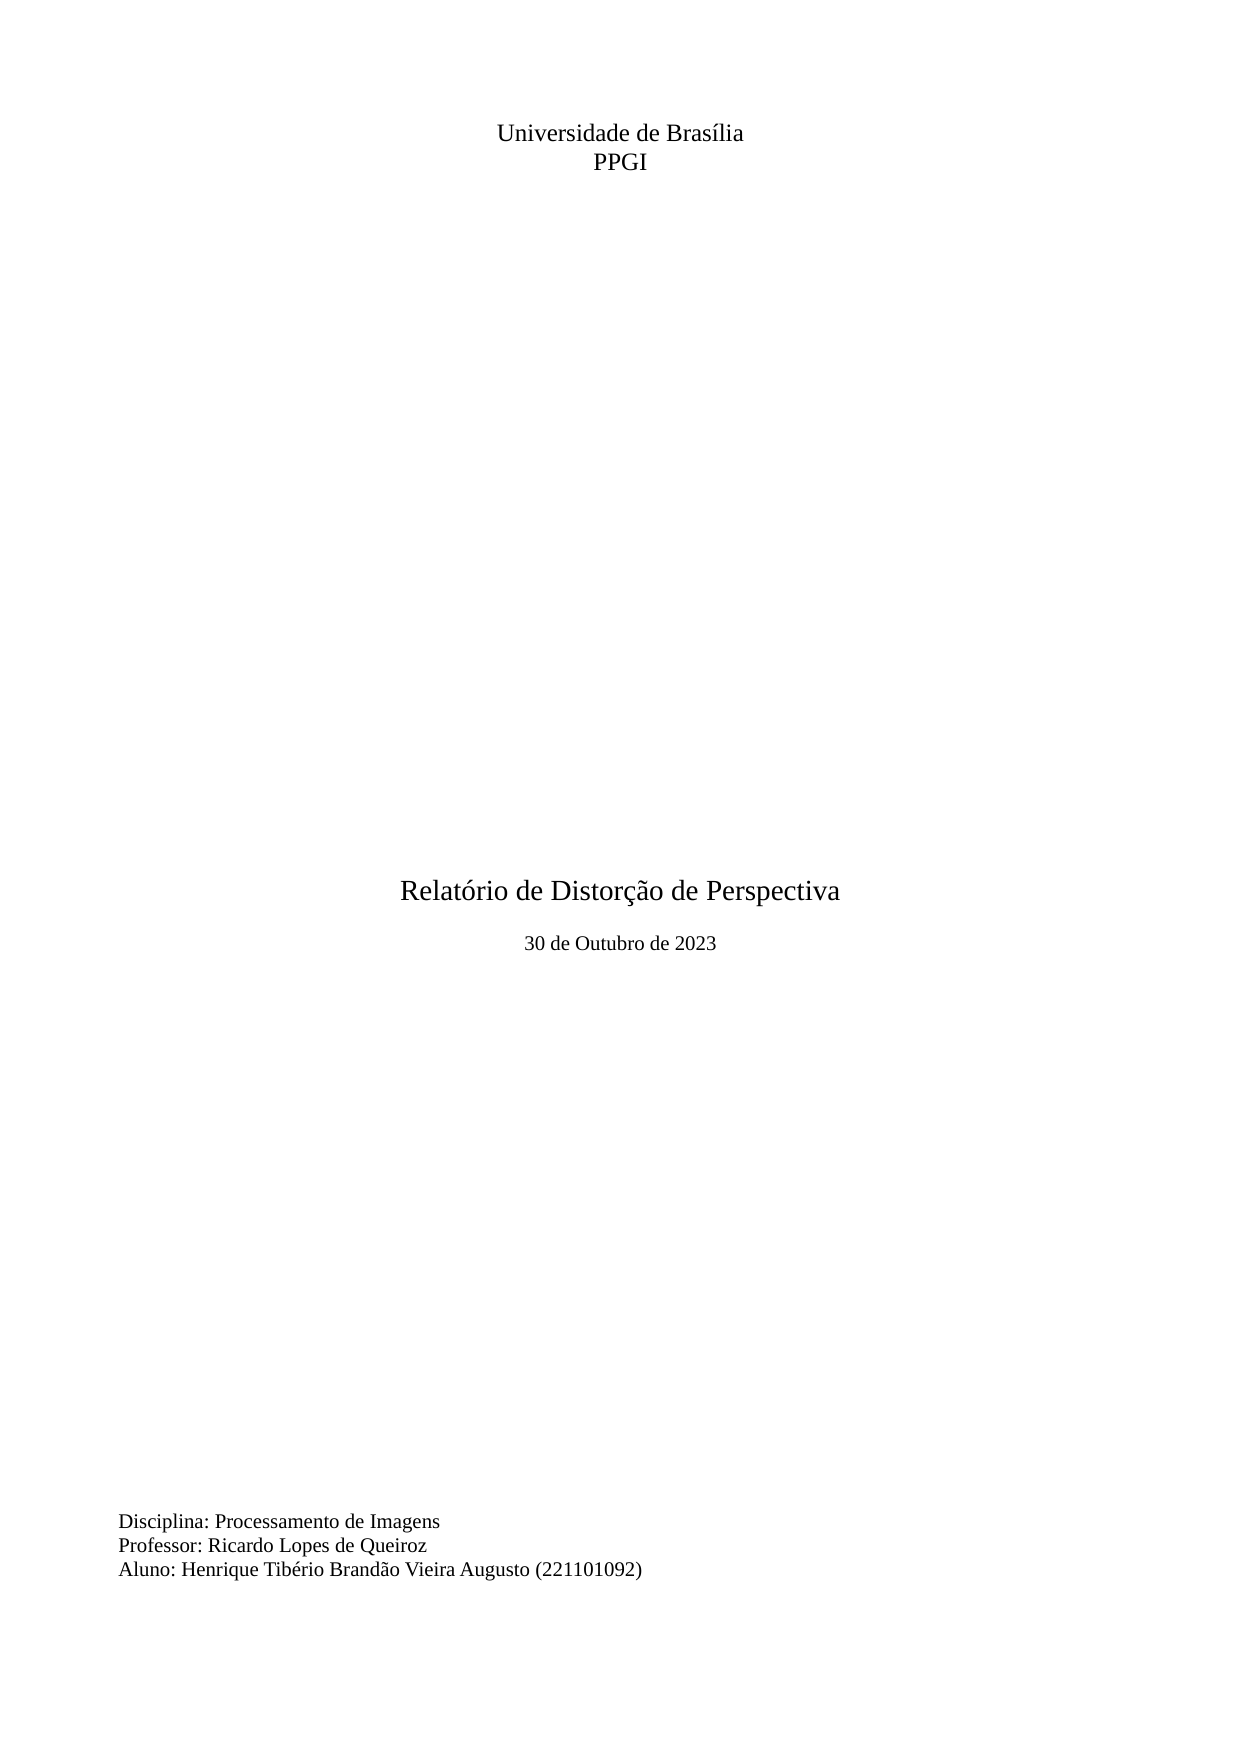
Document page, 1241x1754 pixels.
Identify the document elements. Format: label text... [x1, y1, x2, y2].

text PPGI [118, 147, 1122, 176]
text Professor: Ricardo Lopes de Queiroz [118, 1533, 1122, 1557]
text Relatório de Distorção de Perspectiva [118, 873, 1122, 907]
text Aluno: Henrique Tibério Brandão Vieira Augusto (221101092) [118, 1557, 1122, 1581]
text Disciplina: Processamento de Imagens [118, 1508, 1122, 1533]
text Universidade de Brasília [118, 118, 1122, 147]
text 30 de Outubro de 2023 [118, 931, 1122, 955]
